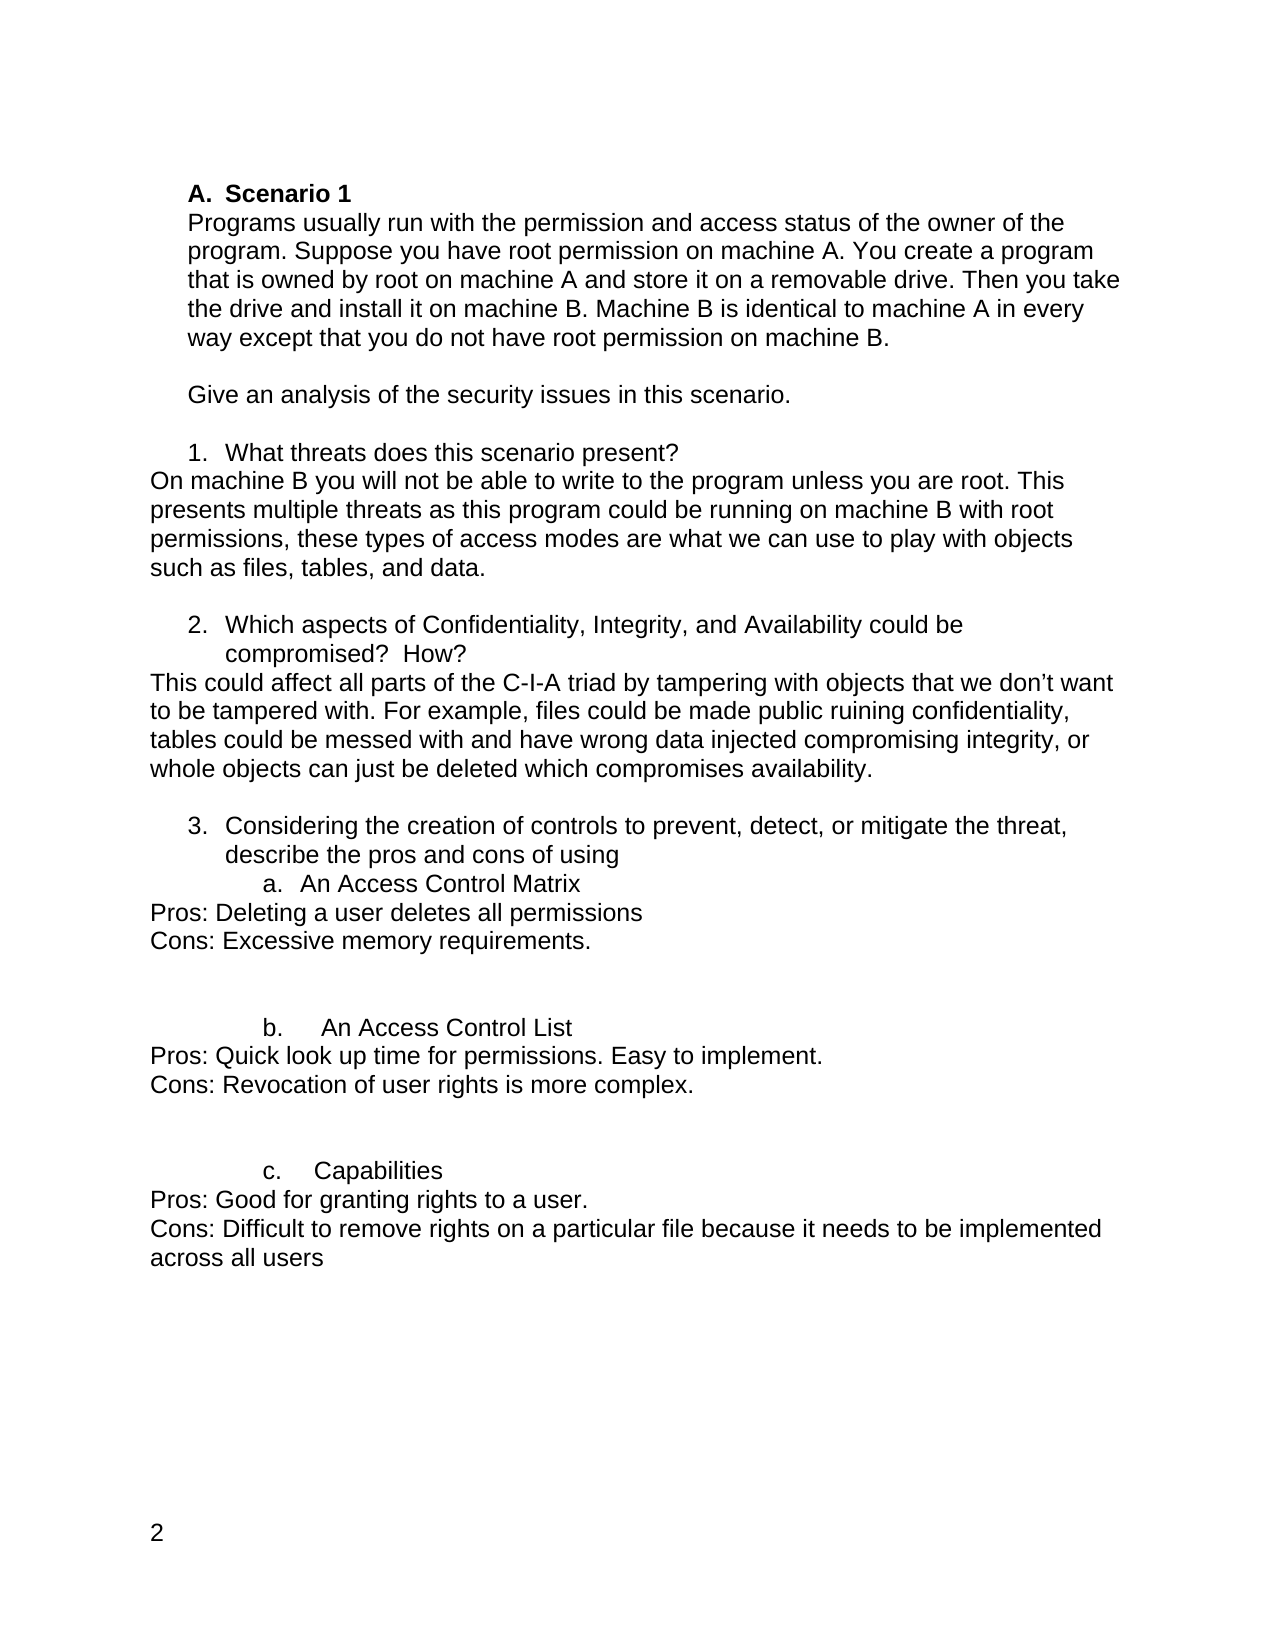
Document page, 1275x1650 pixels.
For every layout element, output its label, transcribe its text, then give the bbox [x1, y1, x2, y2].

list An Access Control List [262, 1012, 1125, 1041]
text Pros: Quick look up time for permissions. Easy to implement. [150, 1041, 1125, 1070]
text Give an analysis of the security issues in this scenario. [150, 380, 1125, 409]
list Which aspects of Confidentiality, Integrity, and Availability could be compromised? How? [187, 610, 1125, 667]
list Scenario 1 [187, 179, 1125, 207]
text Pros: Good for granting rights to a user. [150, 1185, 1125, 1214]
list Capabilities [262, 1156, 1125, 1185]
text Cons: Revocation of user rights is more complex. [150, 1070, 1125, 1099]
list What threats does this scenario present? [187, 437, 1125, 466]
list Considering the creation of controls to prevent, detect, or mitigate the threat, describe the pros and cons of using [187, 811, 1125, 869]
text On machine B you will not be able to write to the program unless you are root. This presents multiple threats as this program could be running on machine B with root permissions, these types of access modes are what we can use to play with objects such as files, tables, and data. [150, 466, 1125, 581]
text Pros: Deleting a user deletes all permissions [150, 897, 1125, 926]
list An Access Control Matrix [262, 869, 1125, 897]
text Programs usually run with the permission and access status of the owner of the program. Suppose you have root permission on machine A. You create a program that is owned by root on machine A and store it on a removable drive. Then you take the drive and install it on machine B. Machine B is identical to machine A in every way except that you do not have root permission on machine B. [187, 207, 1125, 351]
text Cons: Excessive memory requirements. [150, 926, 1125, 955]
text This could affect all parts of the C-I-A triad by tampering with objects that we don’t want to be tampered with. For example, files could be made public ruining confidentiality, tables could be messed with and have wrong data injected compromising integrity, or whole objects can just be deleted which compromises availability. [150, 667, 1125, 782]
text Cons: Difficult to remove rights on a particular file because it needs to be implemented across all users [150, 1214, 1125, 1271]
